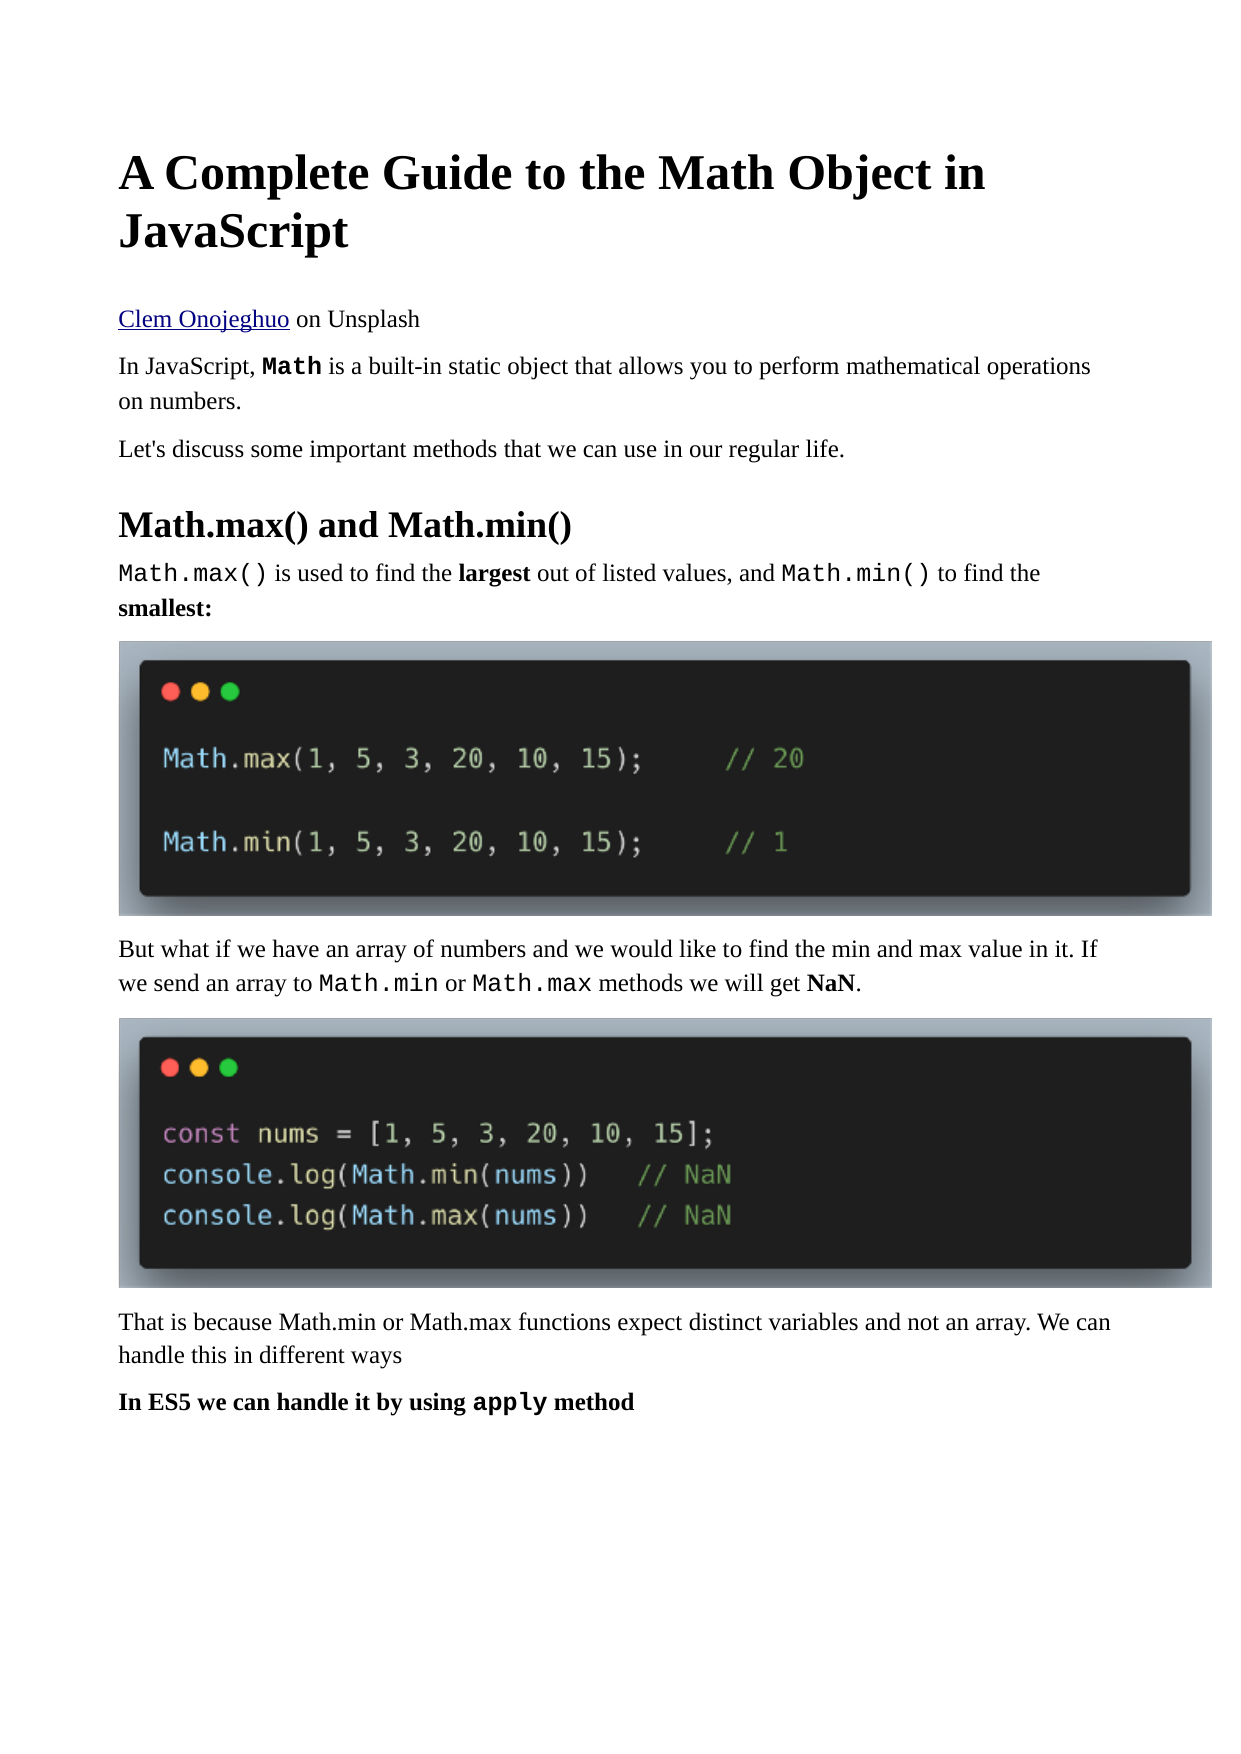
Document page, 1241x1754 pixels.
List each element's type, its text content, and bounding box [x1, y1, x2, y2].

text But what if we have an array of numbers and we would like to find the min and max value in it. If we send an array to Math.min or Math.max methods we will get NaN. [118, 934, 1122, 998]
text In ES5 we can handle it by using apply method [118, 1387, 1122, 1418]
text Clem Onojeghuo on Unsplash [118, 304, 1122, 332]
text Math.max() is used to find the largest out of listed values, and Math.min() to find the smallest: [118, 558, 1122, 622]
picture [118, 640, 1212, 916]
text Let's discuss some important methods that we can use in our regular life. [118, 434, 1122, 463]
text That is because Math.min or Math.max functions expect distinct variables and not an array. We can handle this in different ways [118, 1307, 1122, 1368]
text In JavaScript, Math is a built-in static object that allows you to perform mathematical operations on numbers. [118, 351, 1122, 415]
subtitle Math.max() and Math.min() [118, 502, 1122, 546]
subtitle A Complete Guide to the Math Object in JavaScript [118, 143, 1122, 258]
picture [118, 1017, 1212, 1288]
